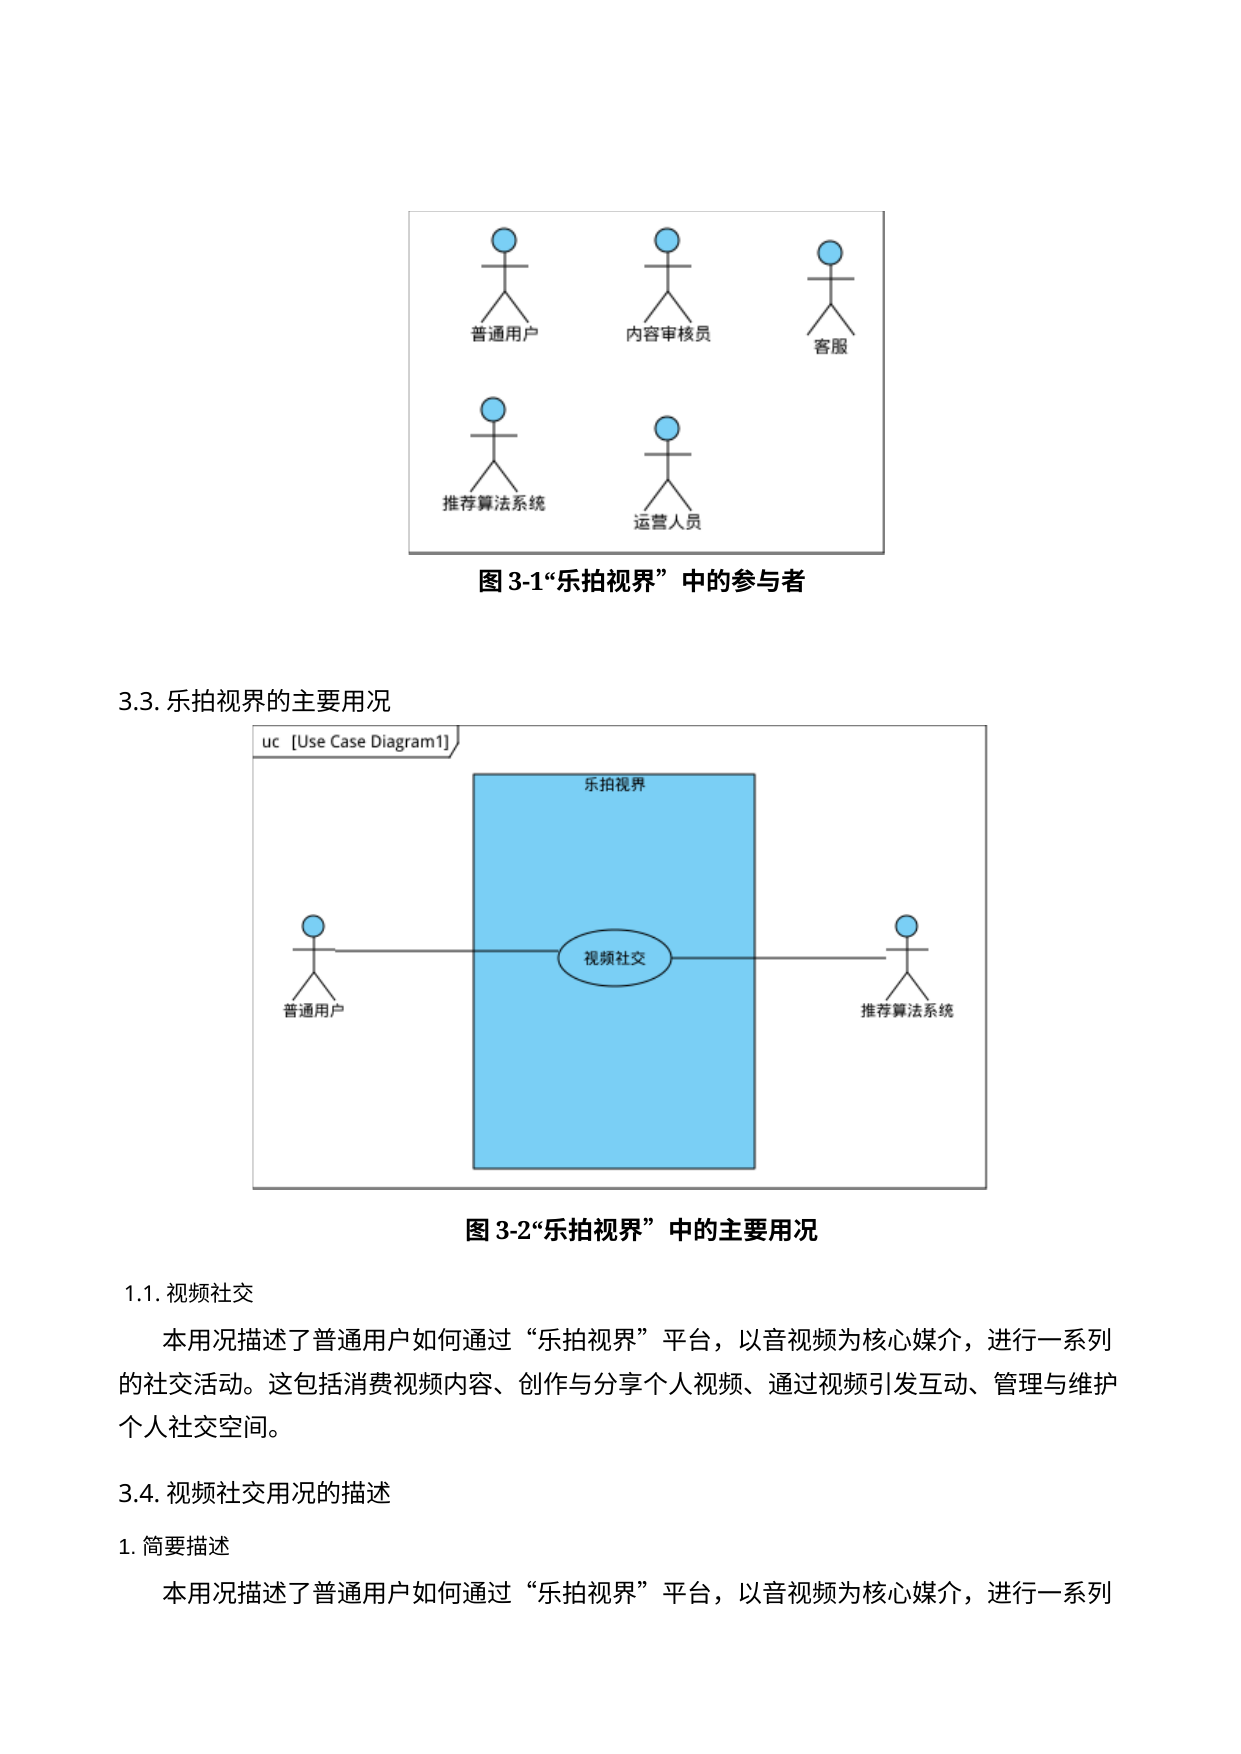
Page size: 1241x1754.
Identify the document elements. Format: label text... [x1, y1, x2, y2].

picture [408, 211, 885, 555]
subtitle 乐拍视界的主要用况 [118, 682, 1122, 718]
text 图3-2“乐拍视界”中的主要用况 [118, 732, 1122, 1246]
subtitle 视频社交 [118, 1276, 1122, 1308]
subtitle 简要描述 [118, 1529, 1122, 1561]
text 本用况描述了普通用户如何通过“乐拍视界”平台，以音视频为核心媒介，进行一系列 [118, 1573, 1122, 1610]
text 本用况描述了普通用户如何通过“乐拍视界”平台，以音视频为核心媒介，进行一系列的社交活动。这包括消费视频内容、创作与分享个人视频、通过视频引发互动、管理与维护个人社交空间。 [118, 1321, 1122, 1444]
subtitle 视频社交用况的描述 [118, 1474, 1122, 1510]
text 图3-1“乐拍视界”中的参与者 [118, 188, 1122, 598]
picture [252, 725, 988, 1190]
